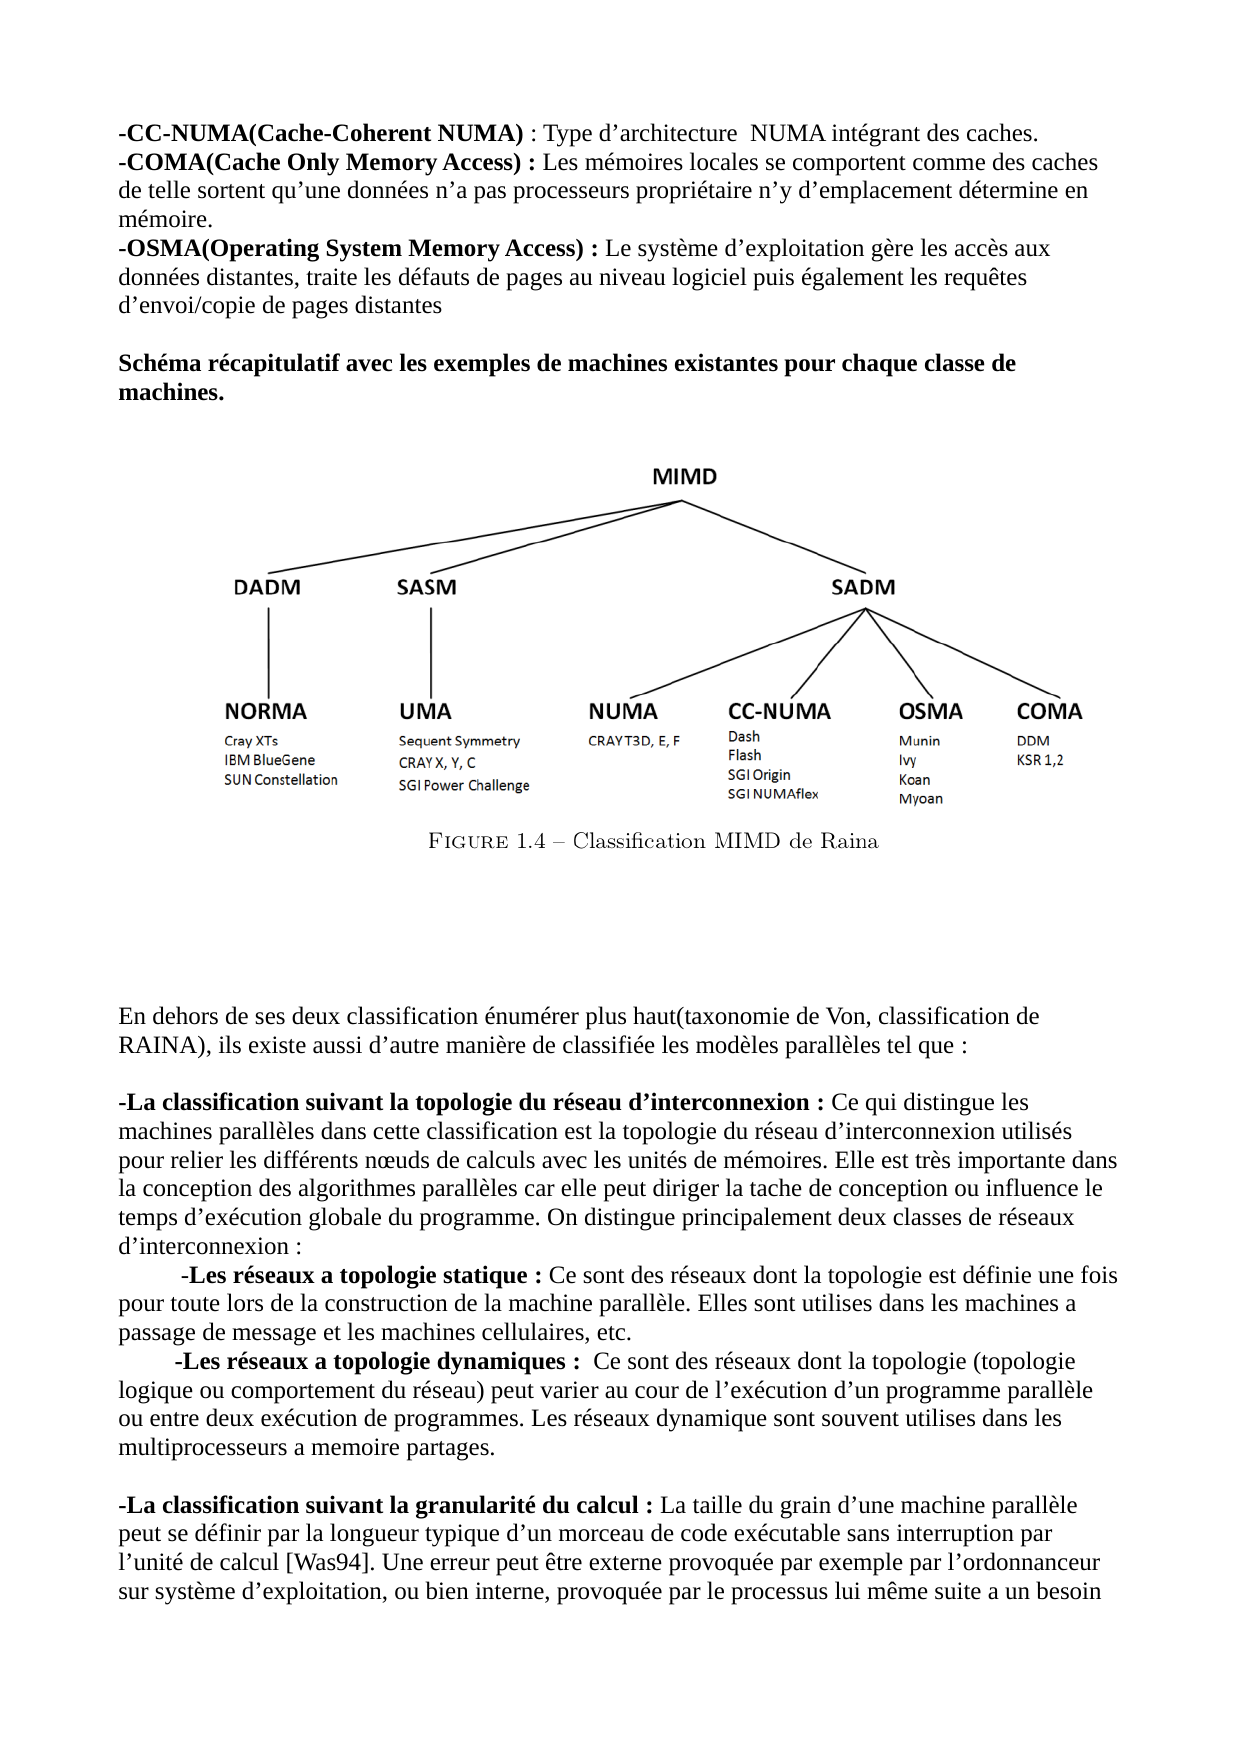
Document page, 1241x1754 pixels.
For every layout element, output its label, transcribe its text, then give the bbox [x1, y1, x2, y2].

text -Les réseaux a topologie dynamiques : Ce sont des réseaux dont la topologie (topologie logique ou comportement du réseau) peut varier au cour de l’exécution d’un programme parallèle ou entre deux exécution de programmes. Les réseaux dynamique sont souvent utilises dans les multiprocesseurs a memoire partages. [118, 1346, 1122, 1461]
text -OSMA(Operating System Memory Access) : Le système d’exploitation gère les accès aux données distantes, traite les défauts de pages au niveau logiciel puis également les requêtes d’envoi/copie de pages distantes [118, 233, 1122, 319]
text -COMA(Cache Only Memory Access) : Les mémoires locales se comportent comme des caches de telle sortent qu’une données n’a pas processeurs propriétaire n’y d’emplacement détermine en mémoire. [118, 147, 1122, 233]
text -Les réseaux a topologie statique : Ce sont des réseaux dont la topologie est définie une fois pour toute lors de la construction de la machine parallèle. Elles sont utilises dans les machines a passage de message et les machines cellulaires, etc. [118, 1260, 1122, 1346]
text -La classification suivant la topologie du réseau d’interconnexion : Ce qui distingue les machines parallèles dans cette classification est la topologie du réseau d’interconnexion utilisés pour relier les différents nœuds de calculs avec les unités de mémoires. Elle est très importante dans la conception des algorithmes parallèles car elle peut diriger la tache de conception ou influence le temps d’exécution globale du programme. On distingue principalement deux classes de réseaux d’interconnexion : [118, 1087, 1122, 1260]
picture [187, 442, 1098, 887]
text En dehors de ses deux classification énumérer plus haut(taxonomie de Von, classification de RAINA), ils existe aussi d’autre manière de classifiée les modèles parallèles tel que : [118, 1001, 1122, 1058]
text -La classification suivant la granularité du calcul : La taille du grain d’une machine parallèle peut se définir par la longueur typique d’un morceau de code exécutable sans interruption par l’unité de calcul [Was94]. Une erreur peut être externe provoquée par exemple par l’ordonnanceur sur système d’exploitation, ou bien interne, provoquée par le processus lui même suite a un besoin [118, 1490, 1122, 1605]
text Schéma récapitulatif avec les exemples de machines existantes pour chaque classe de machines. [118, 348, 1122, 406]
text -CC-NUMA(Cache-Coherent NUMA) : Type d’architecture NUMA intégrant des caches. [118, 118, 1122, 147]
